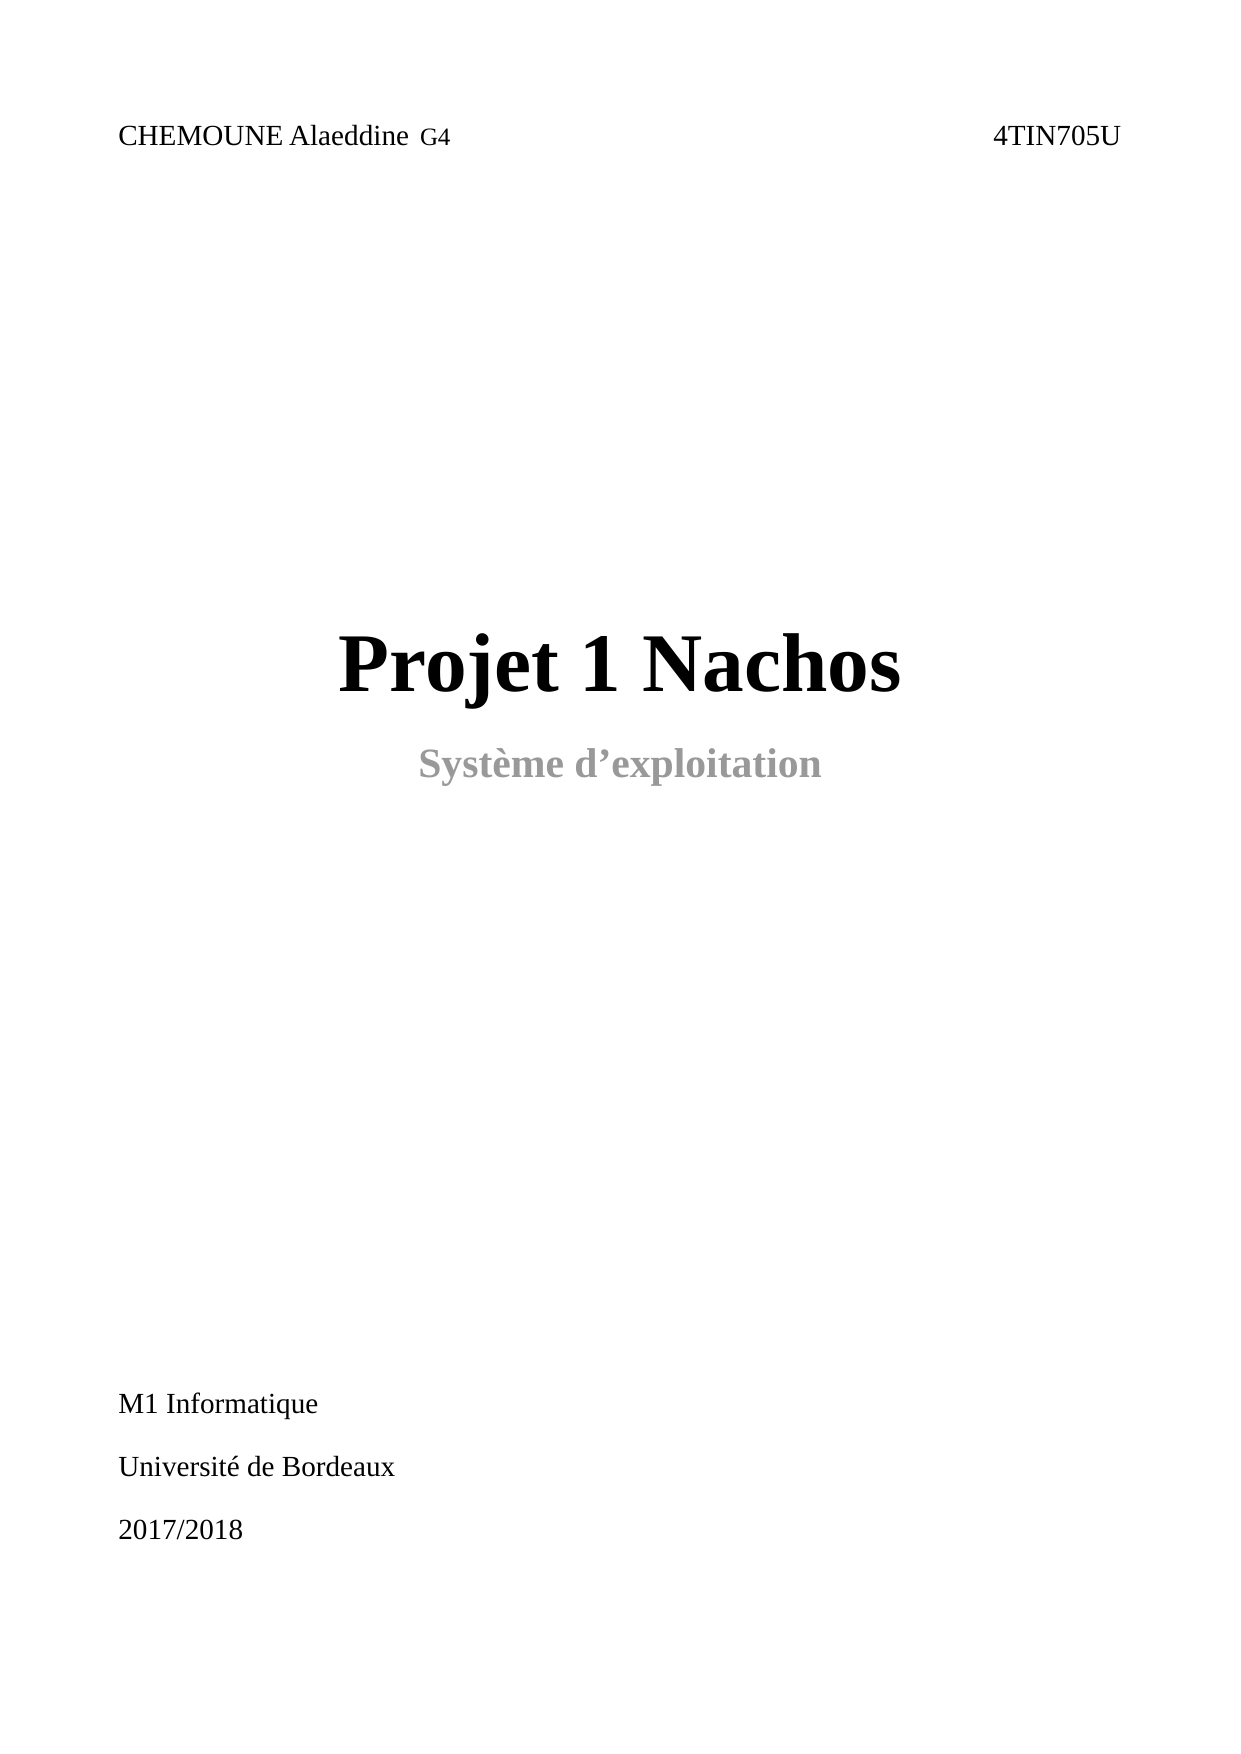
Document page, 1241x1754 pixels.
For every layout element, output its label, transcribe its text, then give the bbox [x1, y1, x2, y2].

text Université de Bordeaux [118, 1449, 1122, 1482]
text Projet 1 Nachos [118, 556, 1122, 709]
text CHEMOUNE Alaeddine G4 4TIN705U [118, 118, 1122, 468]
text M1 Informatique [118, 1386, 1122, 1419]
text 2017/2018 [118, 1512, 1122, 1545]
text Système d’exploitation [118, 738, 1122, 1103]
